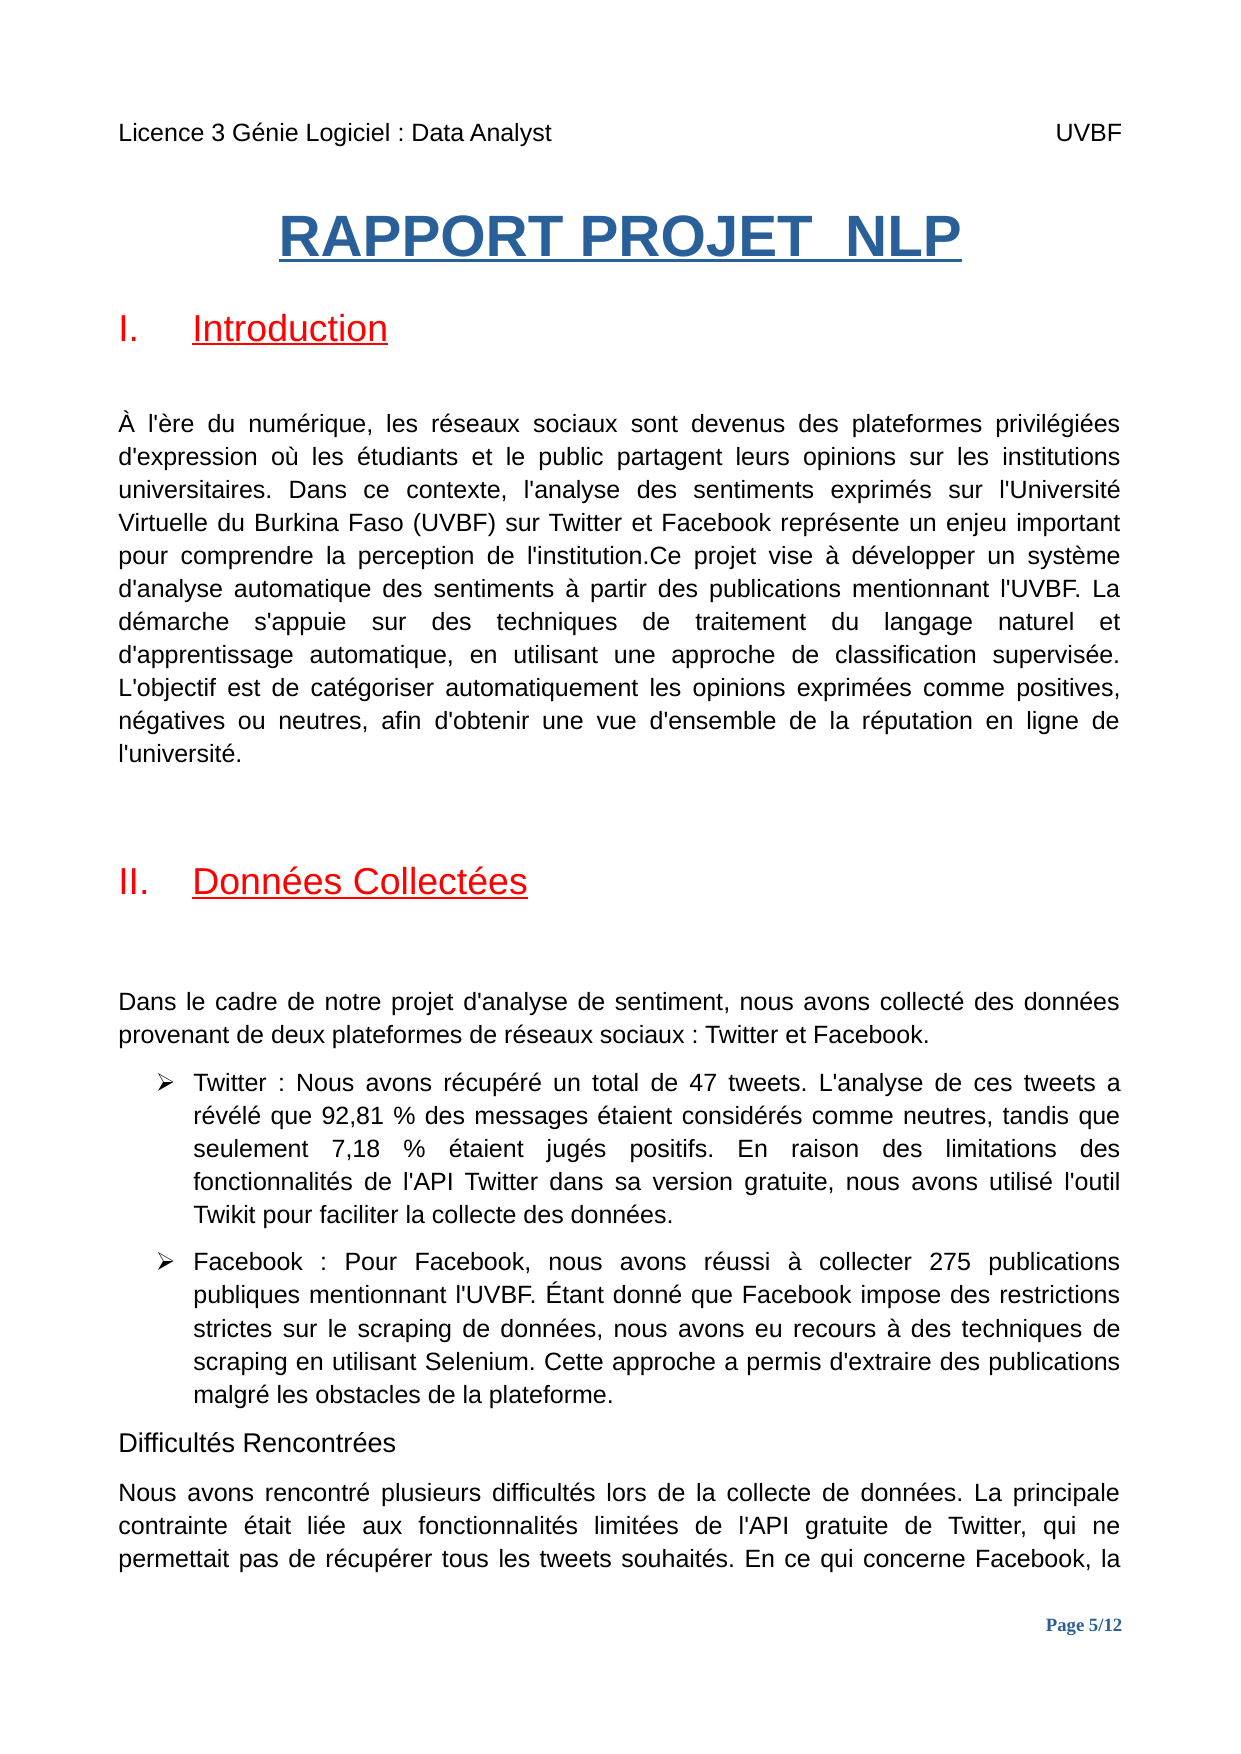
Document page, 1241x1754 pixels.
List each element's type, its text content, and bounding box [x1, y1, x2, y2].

list Twitter : Nous avons récupéré un total de 47 tweets. L'analyse de ces tweets a révélé que 92,81 % des messages étaient considérés comme neutres, tandis que seulement 7,18 % étaient jugés positifs. En raison des limitations des fonctionnalités de l'API Twitter dans sa version gratuite, nous avons utilisé l'outil Twikit pour faciliter la collecte des données. [156, 1068, 1122, 1228]
text Difficultés Rencontrées [118, 1427, 1122, 1458]
text Dans le cadre de notre projet d'analyse de sentiment, nous avons collecté des données provenant de deux plateformes de réseaux sociaux : Twitter et Facebook. [118, 987, 1122, 1049]
list Facebook : Pour Facebook, nous avons réussi à collecter 275 publications publiques mentionnant l'UVBF. Étant donné que Facebook impose des restrictions strictes sur le scraping de données, nous avons eu recours à des techniques de scraping en utilisant Selenium. Cette approche a permis d'extraire des publications malgré les obstacles de la plateforme. [156, 1247, 1122, 1408]
subtitle Données Collectées [118, 859, 1122, 903]
subtitle Introduction [118, 306, 1122, 349]
text Nous avons rencontré plusieurs difficultés lors de la collecte de données. La principale contrainte était liée aux fonctionnalités limitées de l'API gratuite de Twitter, qui ne permettait pas de récupérer tous les tweets souhaités. En ce qui concerne Facebook, la [118, 1478, 1122, 1572]
title Rapport projet NLP [118, 201, 1122, 268]
text À l'ère du numérique, les réseaux sociaux sont devenus des plateformes privilégiées d'expression où les étudiants et le public partagent leurs opinions sur les institutions universitaires. Dans ce contexte, l'analyse des sentiments exprimés sur l'Université Virtuelle du Burkina Faso (UVBF) sur Twitter et Facebook représente un enjeu important pour comprendre la perception de l'institution.Ce projet vise à développer un système d'analyse automatique des sentiments à partir des publications mentionnant l'UVBF. La démarche s'appuie sur des techniques de traitement du langage naturel et d'apprentissage automatique, en utilisant une approche de classification supervisée. L'objectif est de catégoriser automatiquement les opinions exprimées comme positives, négatives ou neutres, afin d'obtenir une vue d'ensemble de la réputation en ligne de l'université. [118, 409, 1122, 768]
